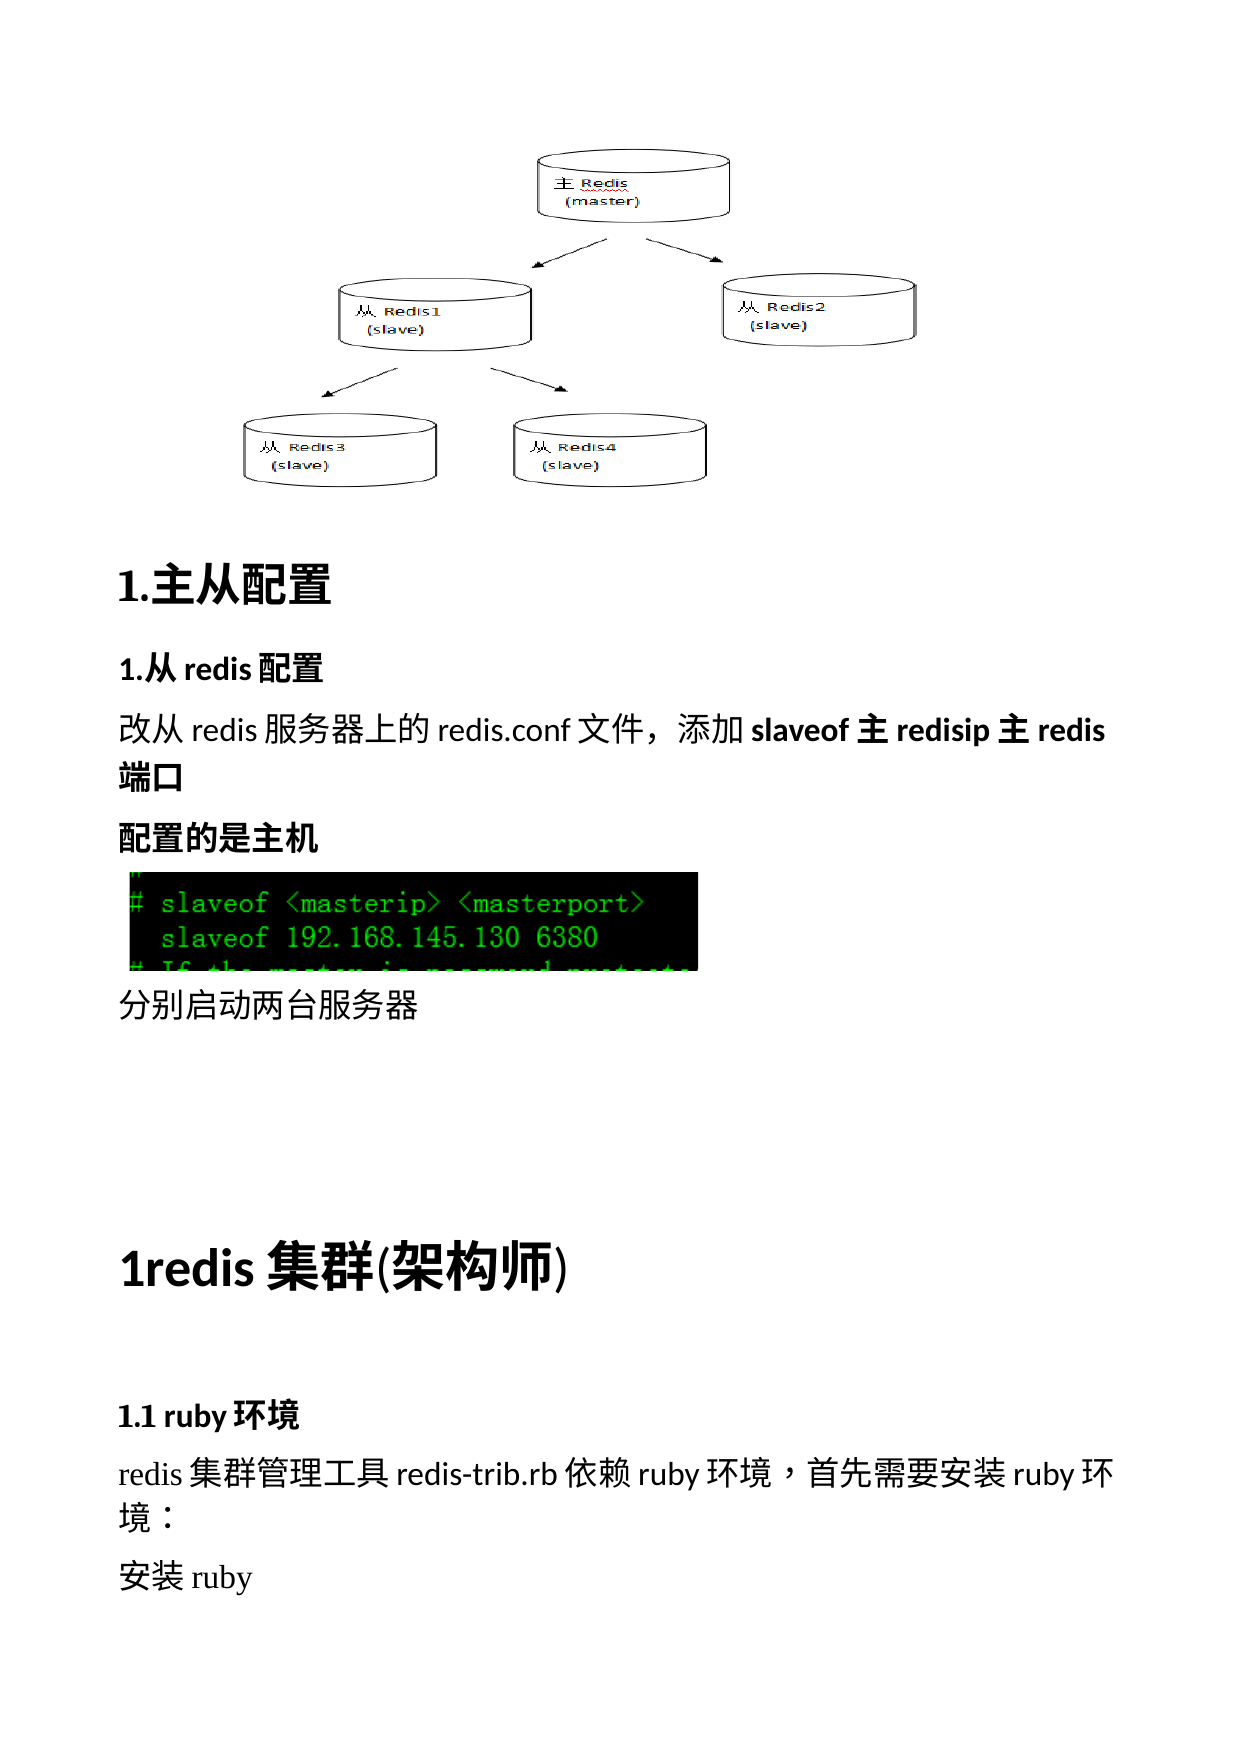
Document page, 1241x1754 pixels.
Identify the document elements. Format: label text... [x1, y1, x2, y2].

subtitle 1.主从配置 [118, 118, 1122, 614]
text 分别启动两台服务器 [118, 978, 1122, 1027]
subtitle 1redis集群(架构师) [118, 1224, 1122, 1302]
text 配置的是主机 [118, 811, 1122, 859]
text 安装ruby [118, 1553, 1122, 1598]
picture [129, 872, 699, 971]
subtitle 1.1 ruby环境 [118, 1389, 1122, 1437]
text 改从redis服务器上的redis.conf文件，添加slaveof 主redisip 主redis端口 [118, 702, 1122, 799]
subtitle 1.从redis配置 [118, 642, 1122, 690]
picture [187, 118, 1053, 549]
text redis集群管理工具redis-trib.rb依赖ruby环境，首先需要安装ruby环境： [118, 1450, 1122, 1541]
